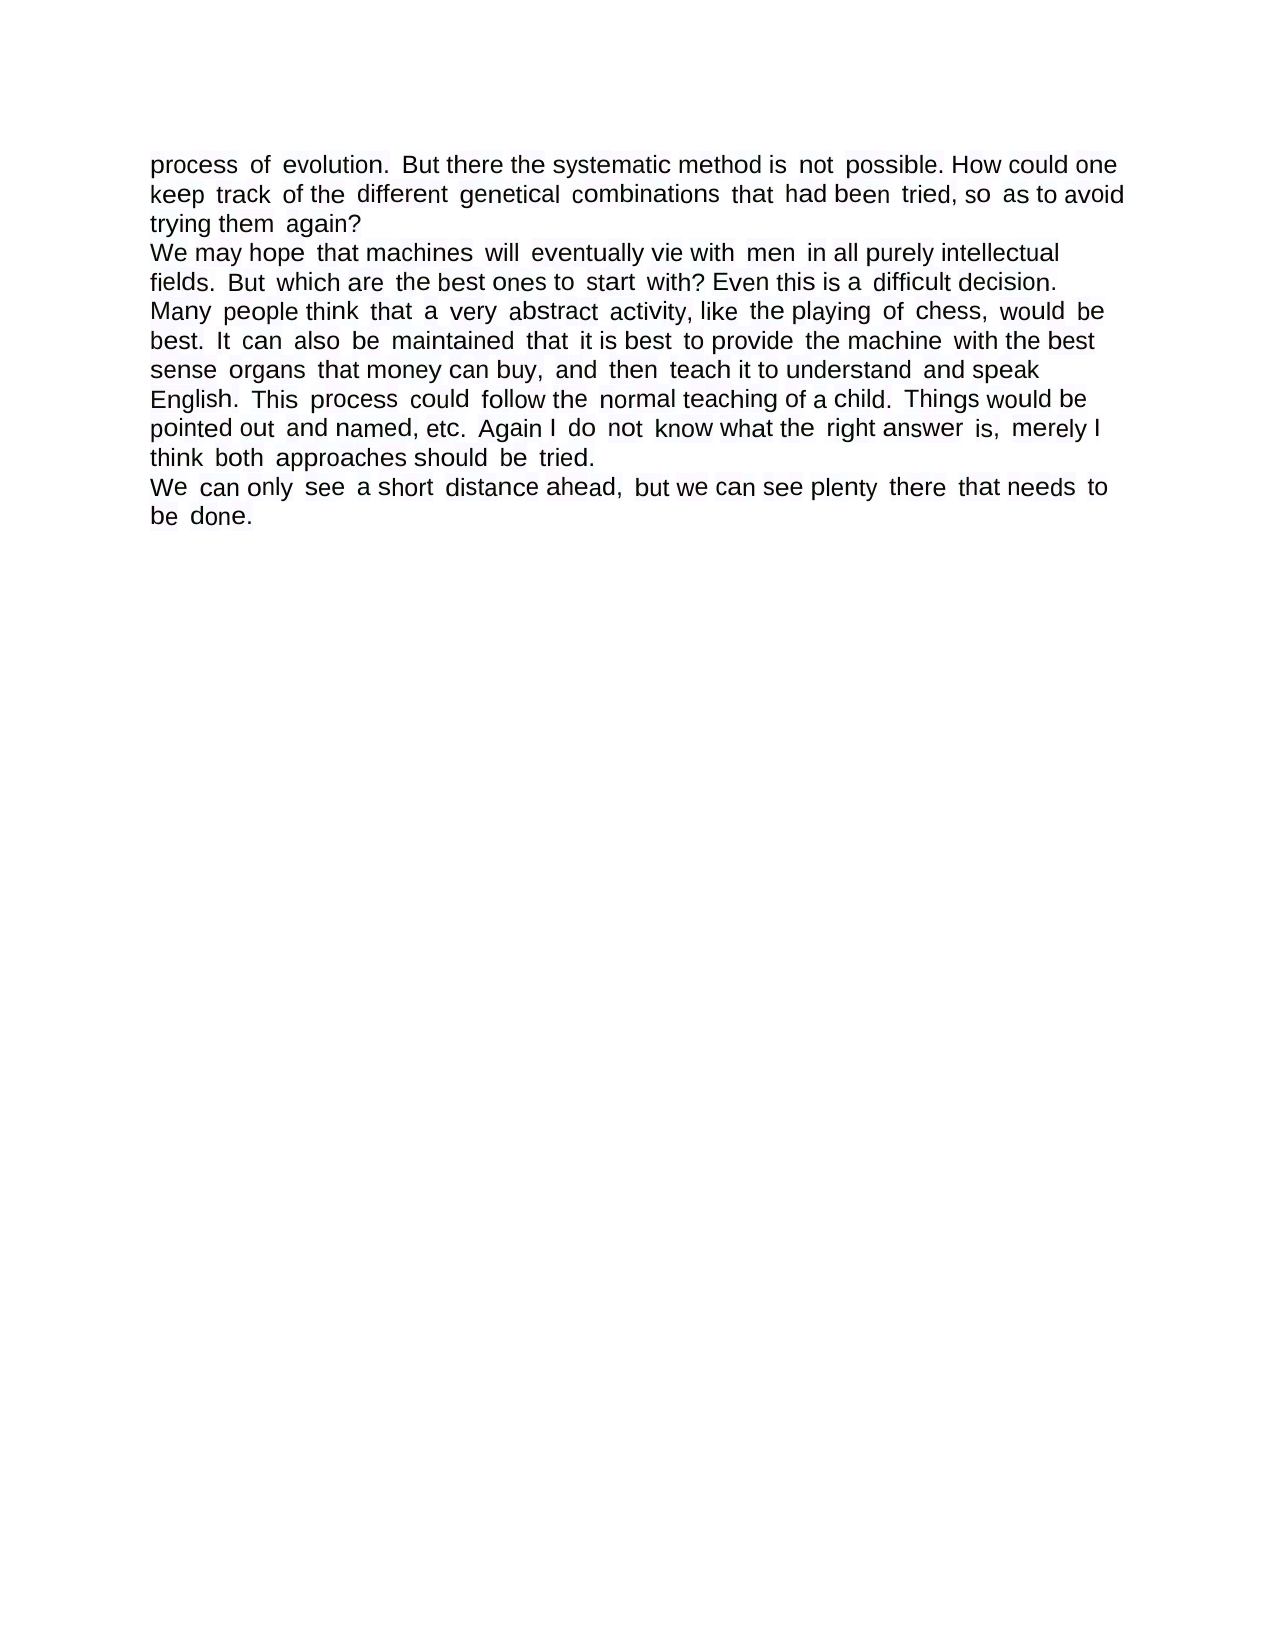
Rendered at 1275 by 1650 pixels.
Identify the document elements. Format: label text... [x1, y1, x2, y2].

text We may hope that machines will eventually vie with men in all purely intellectual fields. But which are the best ones to start with? Even this is a difficult decision. Many people think that a very abstract activity, like the playing of chess, would be best. It can also be maintained that it is best to provide the machine with the best sense organs that money can buy, and then teach it to understand and speak English. This process could follow the normal teaching of a child. Things would be pointed out and named, etc. Again I do not know what the right answer is, merely I think both approaches should be tried. [150, 238, 1125, 472]
text process of evolution. But there the systematic method is not possible. How could one keep track of the different genetical combinations that had been tried, so as to avoid trying them again? [150, 150, 1125, 238]
text We can only see a short distance ahead, but we can see plenty there that needs to be done. [165, 472, 262, 531]
text We can only see a short distance ahead, but we can see plenty there that needs to be done. [253, 472, 1125, 531]
